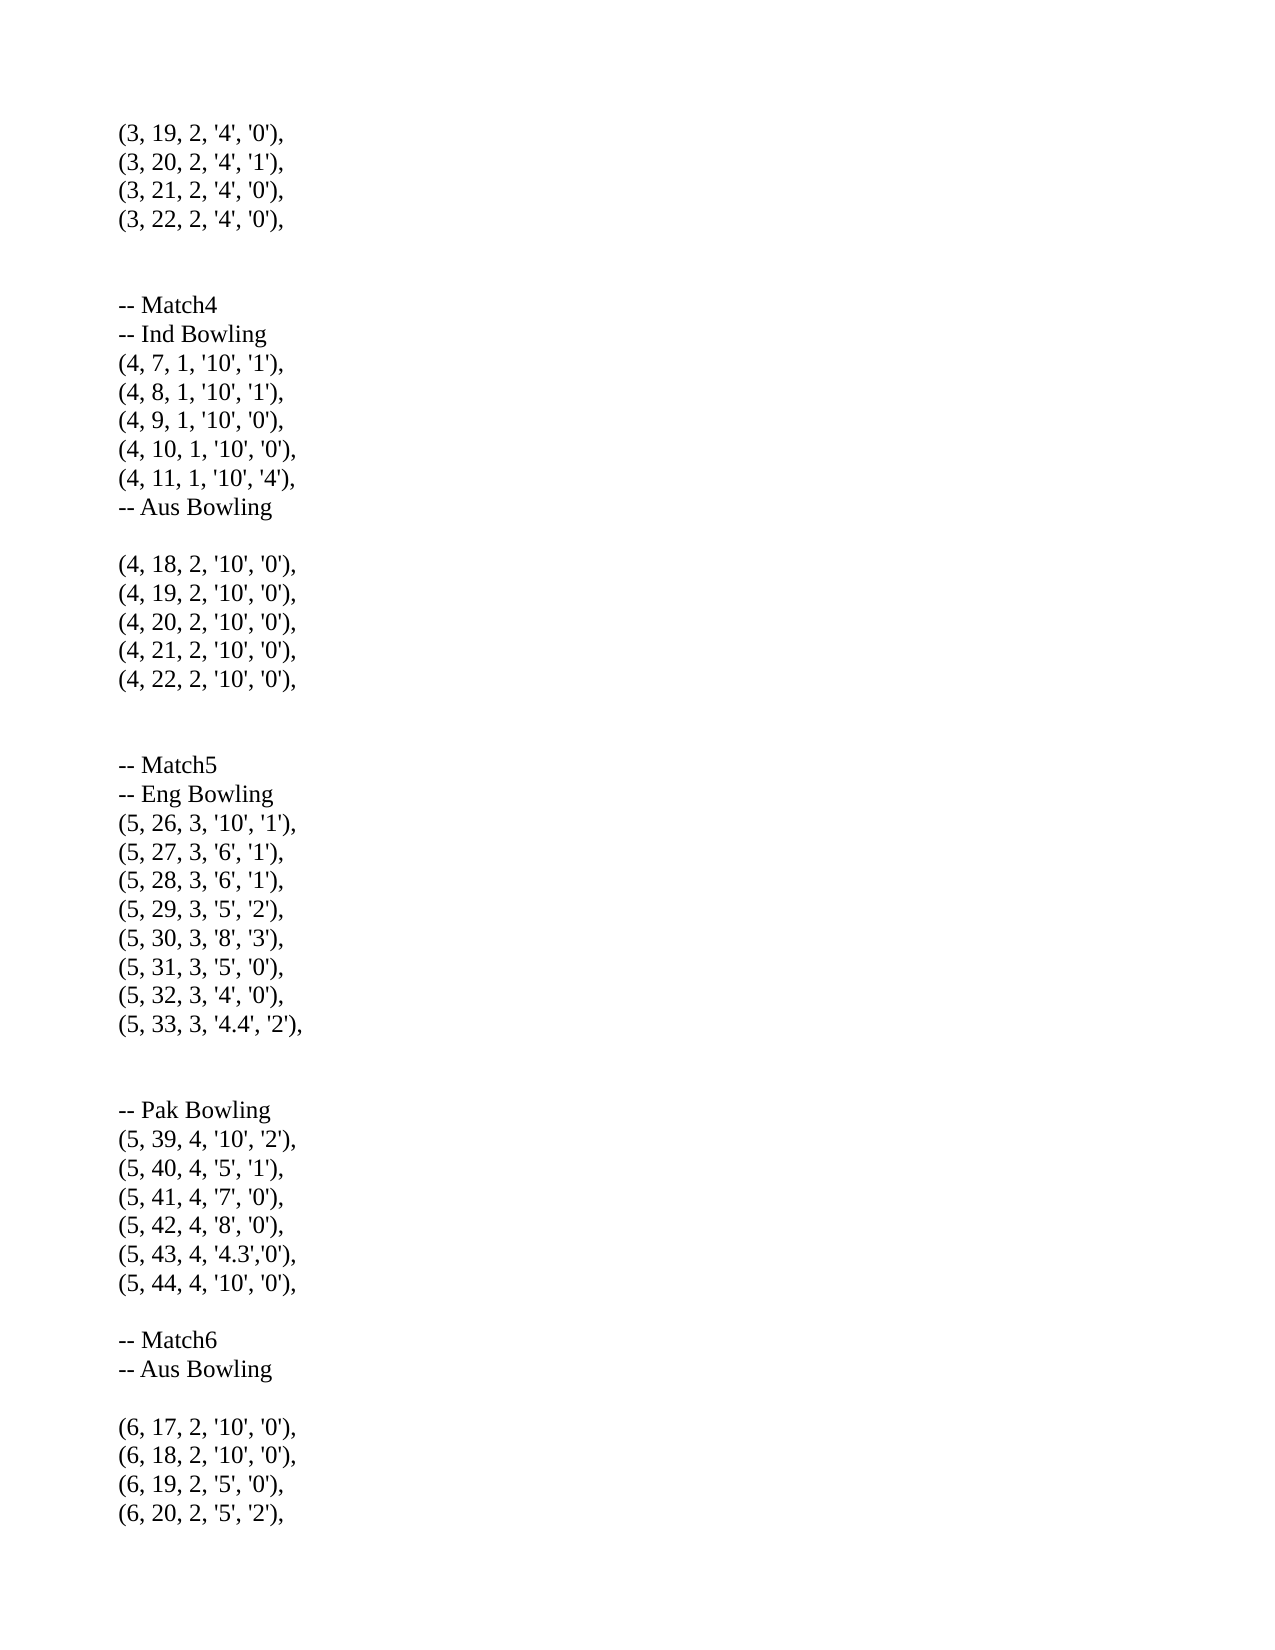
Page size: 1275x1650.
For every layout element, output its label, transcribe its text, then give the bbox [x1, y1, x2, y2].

text -- Ind Bowling [118, 319, 1157, 348]
text (5, 28, 3, '6', '1'), [118, 866, 1157, 894]
text -- Match5 [118, 751, 1157, 779]
text -- Pak Bowling [118, 1096, 1157, 1124]
text (5, 42, 4, '8', '0'), [118, 1211, 1157, 1239]
text -- Match4 [118, 291, 1157, 319]
text (3, 22, 2, '4', '0'), [118, 204, 1157, 233]
text (5, 31, 3, '5', '0'), [118, 952, 1157, 981]
text (5, 41, 4, '7', '0'), [118, 1182, 1157, 1211]
text (5, 44, 4, '10', '0'), [118, 1268, 1157, 1297]
text (5, 43, 4, '4.3','0'), [118, 1239, 1157, 1268]
text (4, 19, 2, '10', '0'), [118, 578, 1157, 607]
text (5, 26, 3, '10', '1'), [118, 808, 1157, 837]
text (4, 10, 1, '10', '0'), [118, 434, 1157, 463]
text (4, 20, 2, '10', '0'), [118, 607, 1157, 636]
text (5, 30, 3, '8', '3'), [118, 923, 1157, 952]
text (3, 21, 2, '4', '0'), [118, 176, 1157, 204]
text (5, 27, 3, '6', '1'), [118, 837, 1157, 866]
text -- Match6 [118, 1326, 1157, 1354]
text (6, 20, 2, '5', '2'), [118, 1498, 1157, 1527]
text (4, 22, 2, '10', '0'), [118, 664, 1157, 693]
text -- Aus Bowling [118, 1354, 1157, 1383]
text (4, 21, 2, '10', '0'), [118, 636, 1157, 664]
text (3, 20, 2, '4', '1'), [118, 147, 1157, 176]
text (5, 29, 3, '5', '2'), [118, 894, 1157, 923]
text (4, 11, 1, '10', '4'), [118, 463, 1157, 492]
text (4, 7, 1, '10', '1'), [118, 348, 1157, 377]
text (5, 39, 4, '10', '2'), [118, 1124, 1157, 1153]
text (6, 19, 2, '5', '0'), [118, 1469, 1157, 1498]
text (6, 18, 2, '10', '0'), [118, 1441, 1157, 1469]
text (5, 33, 3, '4.4', '2'), [118, 1009, 1157, 1038]
text (6, 17, 2, '10', '0'), [118, 1412, 1157, 1441]
text (4, 8, 1, '10', '1'), [118, 377, 1157, 406]
text -- Aus Bowling [118, 492, 1157, 521]
text -- Eng Bowling [118, 779, 1157, 808]
text (4, 9, 1, '10', '0'), [118, 406, 1157, 434]
text (5, 32, 3, '4', '0'), [118, 981, 1157, 1009]
text (4, 18, 2, '10', '0'), [118, 549, 1157, 578]
text (3, 19, 2, '4', '0'), [118, 118, 1157, 147]
text (5, 40, 4, '5', '1'), [118, 1153, 1157, 1182]
